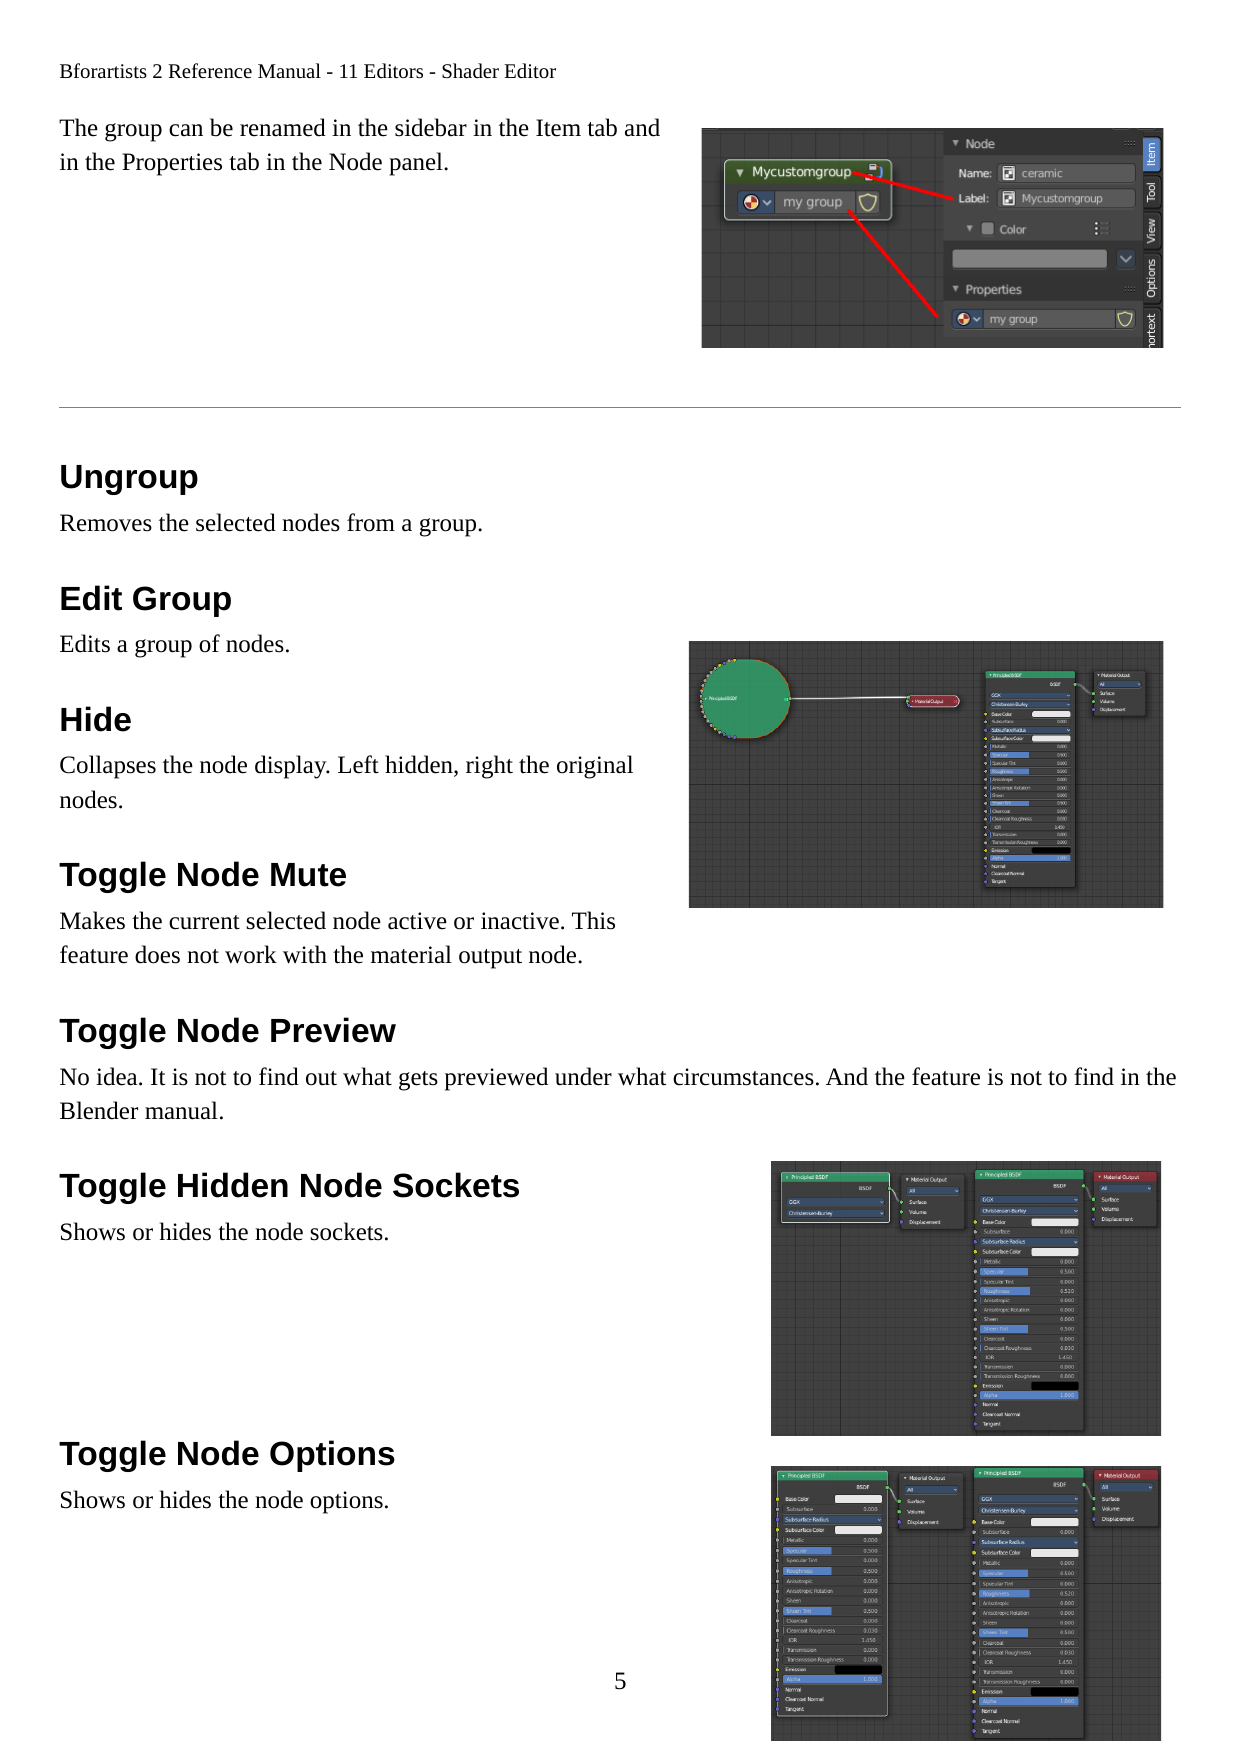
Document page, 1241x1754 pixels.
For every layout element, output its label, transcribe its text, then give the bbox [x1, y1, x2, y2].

text Shows or hides the node options. [59, 1485, 771, 1514]
text Edits a group of nodes. [59, 629, 1181, 658]
picture [701, 128, 1164, 348]
subtitle Toggle Hidden Node Sockets [59, 1166, 771, 1205]
text No idea. It is not to find out what gets previewed under what circumstances. And the feature is not to find in the Blender manual. [59, 1062, 1181, 1125]
text Removes the selected nodes from a group. [59, 508, 1181, 537]
text Collapses the node display. Left hidden, right the original nodes. [59, 751, 688, 814]
subtitle [1164, 855, 1181, 894]
subtitle [1164, 699, 1181, 738]
text The group can be renamed in the sidebar in the Item tab and in the Properties tab in the Node panel. [59, 113, 1181, 176]
subtitle Toggle Node Preview [59, 1011, 1181, 1049]
subtitle Hide [59, 699, 688, 738]
picture [688, 641, 1164, 908]
picture [771, 1161, 1162, 1436]
subtitle Ungroup [59, 457, 1181, 496]
subtitle Toggle Node Options [59, 1434, 1181, 1473]
text Shows or hides the node sockets. [59, 1217, 771, 1246]
subtitle [1162, 1166, 1181, 1205]
text Makes the current selected node active or inactive. This feature does not work with the material output node. [59, 906, 1181, 969]
picture [771, 1466, 1162, 1741]
subtitle Edit Group [59, 578, 1181, 617]
subtitle Toggle Node Mute [59, 855, 688, 894]
